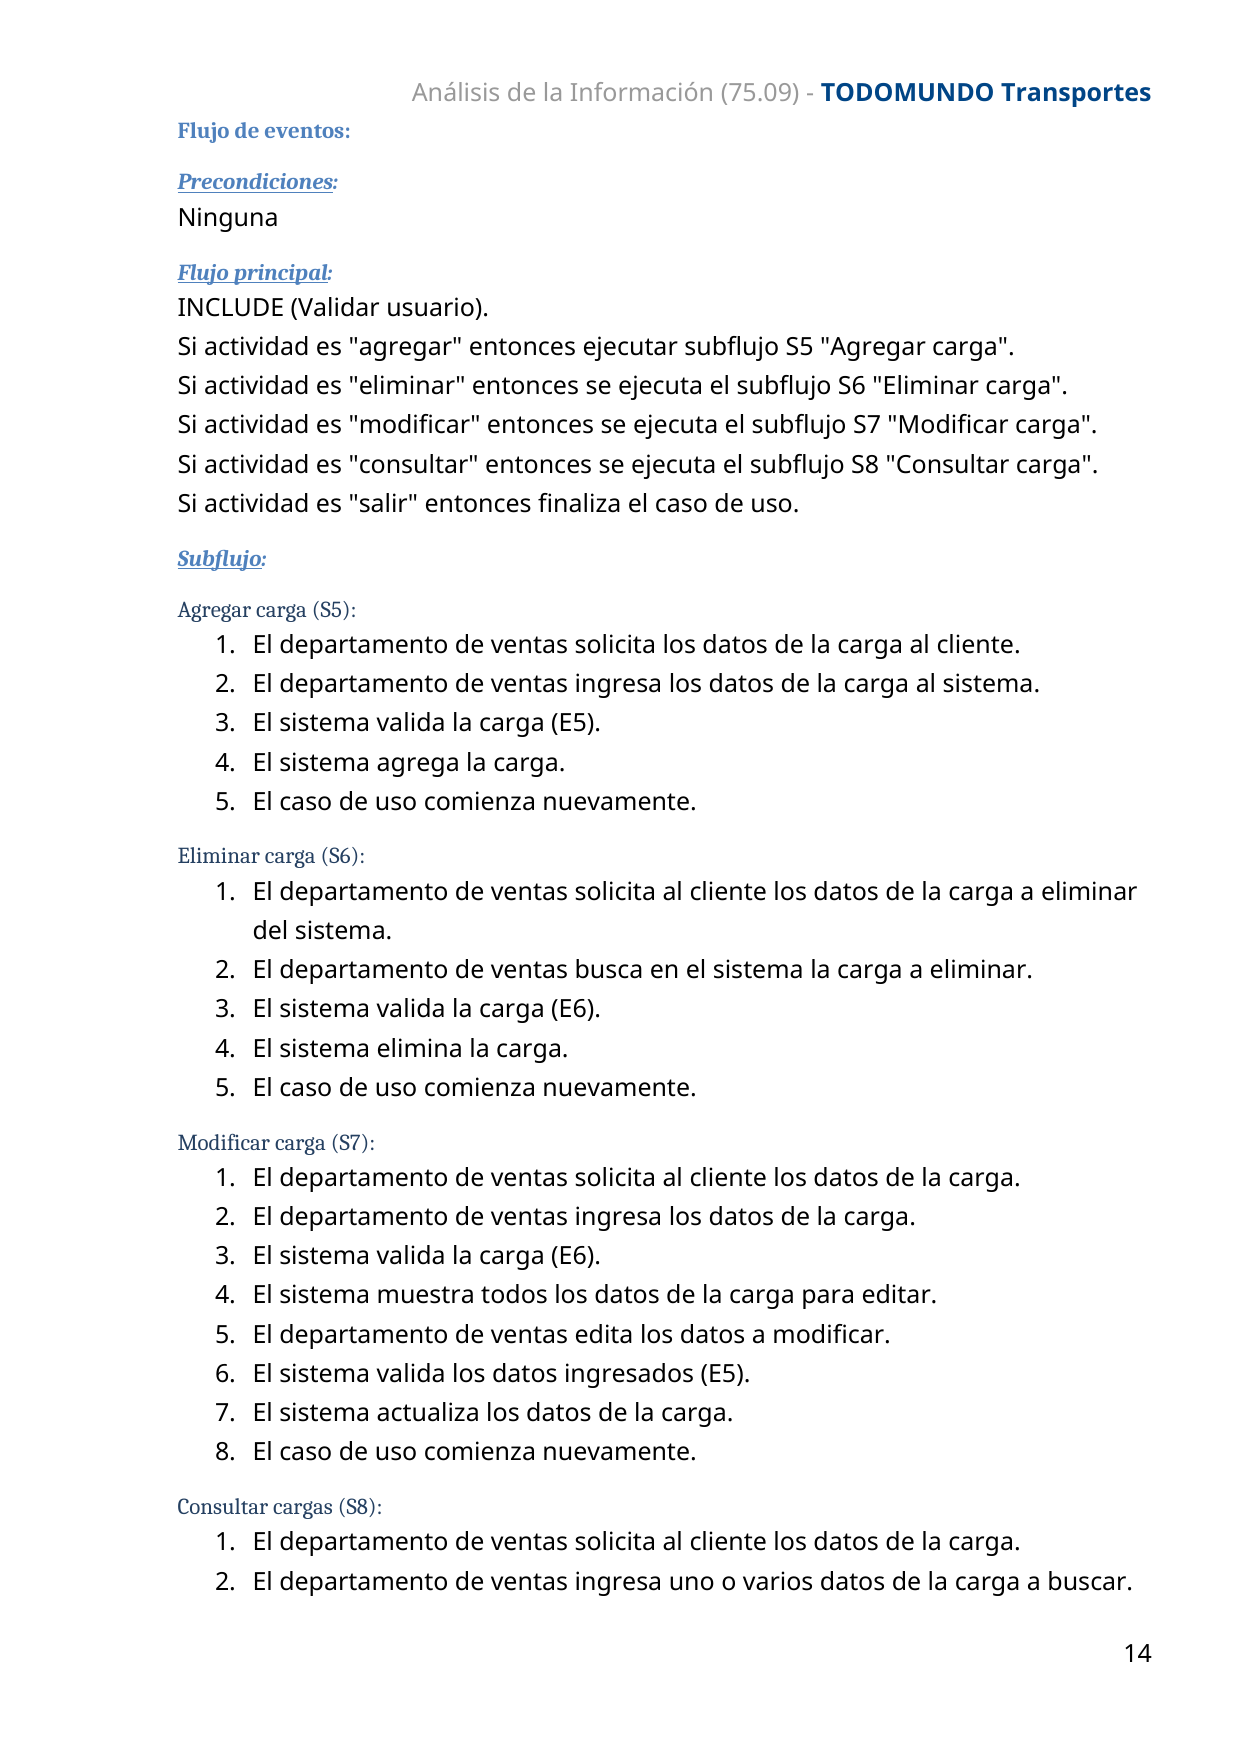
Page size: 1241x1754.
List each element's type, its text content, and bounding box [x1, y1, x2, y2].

text Si actividad es "agregar" entonces ejecutar subflujo S5 "Agregar carga". [1015, 329, 1152, 363]
list El sistema valida la carga (E5). [601, 705, 1152, 739]
list El departamento de ventas busca en el sistema la carga a eliminar. [1034, 952, 1152, 986]
subtitle Eliminar carga (S6): [177, 843, 1152, 870]
subtitle Flujo de eventos: [177, 118, 1152, 144]
list El departamento de ventas solicita al cliente los datos de la carga. [215, 1159, 1152, 1194]
subtitle Subflujo: [177, 545, 1152, 572]
list El sistema actualiza los datos de la carga. [215, 1394, 1152, 1429]
list El sistema agrega la carga. [236, 744, 252, 778]
list El departamento de ventas solicita al cliente los datos de la carga a eliminar del sistema. [215, 873, 1152, 947]
list El sistema valida los datos ingresados (E5). [751, 1355, 1152, 1389]
subtitle Agregar carga (S5): [177, 596, 1152, 623]
text INCLUDE (Validar usuario). [177, 289, 1152, 324]
list El sistema valida la carga (E6). [601, 1238, 1152, 1272]
list El departamento de ventas ingresa los datos de la carga al sistema. [1041, 666, 1152, 700]
list El departamento de ventas edita los datos a modificar. [891, 1316, 1152, 1350]
text Ninguna [278, 199, 1152, 233]
text Si actividad es "consultar" entonces se ejecuta el subflujo S8 "Consultar carga". [1099, 446, 1152, 480]
subtitle Precondiciones: [177, 169, 1152, 196]
list El caso de uso comienza nuevamente. [697, 1069, 1152, 1103]
list El departamento de ventas ingresa los datos de la carga. [916, 1199, 1152, 1233]
list El caso de uso comienza nuevamente. [697, 783, 1152, 817]
subtitle Flujo principal: [177, 259, 1152, 286]
list El sistema agrega la carga. [566, 744, 1152, 778]
text Si actividad es "eliminar" entonces se ejecuta el subflujo S6 "Eliminar carga". [1069, 368, 1152, 402]
list El sistema elimina la carga. [569, 1030, 1152, 1064]
list El sistema valida la carga (E6). [601, 991, 1152, 1025]
subtitle Consultar cargas (S8): [177, 1494, 1152, 1520]
text Si actividad es "salir" entonces finaliza el caso de uso. [800, 485, 1152, 519]
list El caso de uso comienza nuevamente. [697, 1434, 1152, 1468]
list El departamento de ventas solicita los datos de la carga al cliente. [1021, 627, 1152, 661]
list El sistema muestra todos los datos de la carga para editar. [938, 1277, 1152, 1311]
text Si actividad es "modificar" entonces se ejecuta el subflujo S7 "Modificar carga". [1098, 407, 1152, 441]
list El departamento de ventas solicita al cliente los datos de la carga. [1021, 1524, 1152, 1558]
subtitle Modificar carga (S7): [177, 1129, 1152, 1156]
